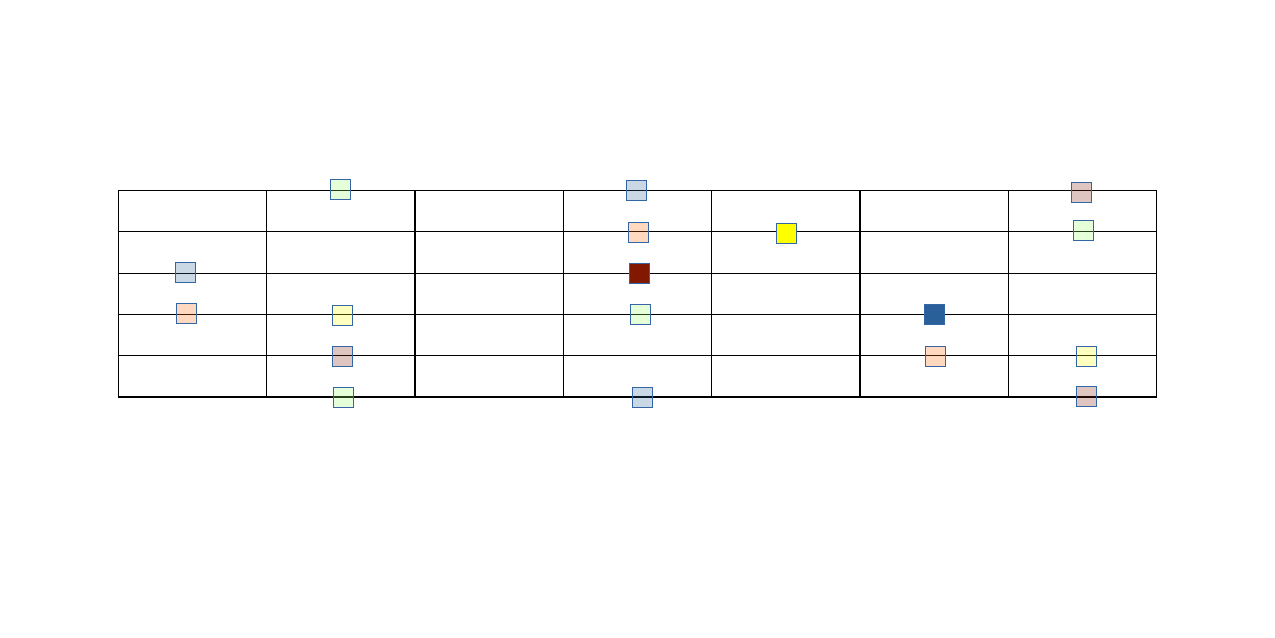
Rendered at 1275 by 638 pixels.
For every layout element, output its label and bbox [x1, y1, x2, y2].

table_cell [416, 274, 563, 314]
table_header [564, 191, 711, 231]
table_cell [564, 356, 711, 396]
table_cell [861, 356, 1008, 396]
table_header [712, 191, 859, 231]
table_cell [416, 232, 563, 273]
table_cell [712, 315, 859, 355]
table_cell [267, 356, 414, 396]
table_cell [416, 356, 563, 396]
table_cell [861, 274, 1008, 314]
table_header [267, 191, 414, 231]
table_cell [564, 232, 711, 273]
table_cell [119, 274, 266, 314]
table_cell [119, 315, 266, 355]
table_cell [1009, 232, 1156, 273]
table_cell [1009, 274, 1156, 314]
table_cell [712, 356, 859, 396]
table_cell [564, 274, 711, 314]
table_header [416, 191, 563, 231]
table_header [119, 191, 266, 231]
table_cell [267, 274, 414, 314]
table_header [861, 191, 1008, 231]
table_cell [861, 232, 1008, 273]
table_cell [267, 315, 414, 355]
table_cell [712, 274, 859, 314]
table_cell [416, 315, 563, 355]
table_cell [861, 315, 1008, 355]
table_cell [564, 315, 711, 355]
table_header [1009, 191, 1156, 231]
table_cell [267, 232, 414, 273]
table_cell [712, 232, 859, 273]
table_cell [119, 356, 266, 396]
table_cell [1009, 356, 1156, 396]
table_cell [1009, 315, 1156, 355]
table_cell [119, 232, 266, 273]
